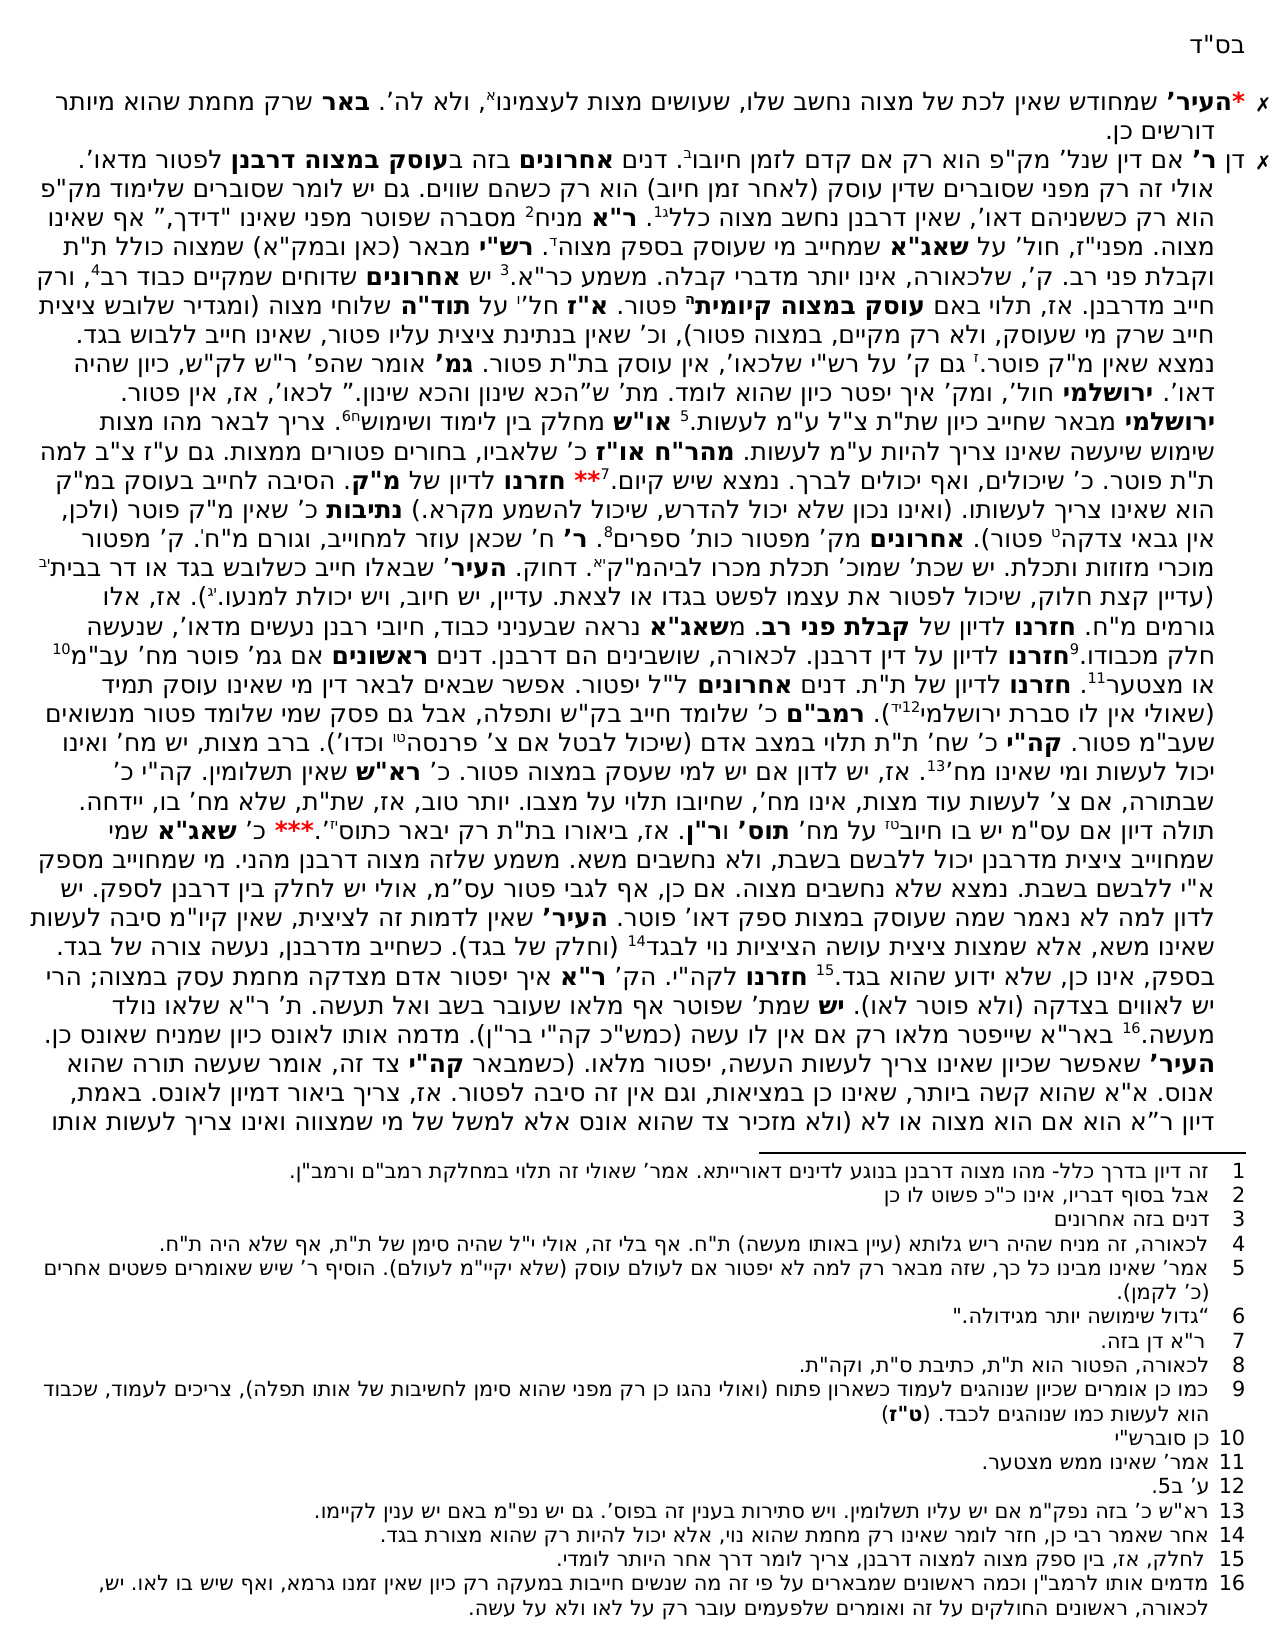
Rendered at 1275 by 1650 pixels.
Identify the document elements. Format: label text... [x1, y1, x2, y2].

list לחלק, אז, בין ספק מצוה למצוה דרבנן, צריך לומר דרך אחר היותר לומדי. [30, 1547, 1245, 1571]
list כמו כן אומרים שכיון שנוהגים לעמוד כשארון פתוח (ואולי נהגו כן רק מפני שהוא סימן לחשיבות של אותו תפלה), צריכים לעמוד, שכבוד הוא לעשות כמו שנוהגים לכבד. (ט"ז) [30, 1377, 1245, 1426]
list ע’ ב5. [30, 1474, 1245, 1499]
list דנים בזה אחרונים [30, 1207, 1245, 1232]
list רא"ש כ’ בזה נפק"מ אם יש עליו תשלומין. ויש סתירות בענין זה בפוס’. גם יש נפ"מ באם יש ענין לקיימו. [30, 1499, 1245, 1523]
list כן סוברש"י [30, 1426, 1245, 1450]
list “גדול שימושה יותר מגידולה." [30, 1304, 1245, 1329]
list אמר’ שאינו מבינו כל כך, שזה מבאר רק למה לא יפטור אם לעולם עוסק (שלא יקיי"מ לעולם). הוסיף ר’ שיש שאומרים פשטים אחרים (כ’ לקמן). [30, 1256, 1245, 1304]
list זה דיון בדרך כלל- מהו מצוה דרבנן בנוגע לדינים דאורייתא. אמר’ שאולי זה תלוי במחלקת רמב"ם ורמב"ן. [30, 1159, 1245, 1183]
list דן ר’ אם דין שנל’ מק"פ הוא רק אם קדם לזמן חיובו. דנים אחרונים בזה בעוסק במצוה דרבנן לפטור מדאו’. אולי זה רק מפני שסוברים שדין עוסק (לאחר זמן חיוב) הוא רק כשהם שווים. גם יש לומר שסוברים שלימוד מק"פ הוא רק כששניהם דאו’, שאין דרבנן נחשב מצוה כלל. ר"א מניח מסברה שפוטר מפני שאינו "דידך,” אף שאינו מצוה. מפני"ז, חול’ על שאג"א שמחייב מי שעוסק בספק מצוה. רש"י מבאר (כאן ובמק"א) שמצוה כולל ת"ת וקבלת פני רב. ק’, שלכאורה, אינו יותר מדברי קבלה. משמע כר"א. יש אחרונים שדוחים שמקיים כבוד רב, ורק חייב מדרבנן. אז, תלוי באם עוסק במצוה קיומית פטור. א"ז חל’ על תוד"ה שלוחי מצוה (ומגדיר שלובש ציצית חייב שרק מי שעוסק, ולא רק מקיים, במצוה פטור), וכ’ שאין בנתינת ציצית עליו פטור, שאינו חייב ללבוש בגד. נמצא שאין מ"ק פוטר. גם ק’ על רש"י שלכאו’, אין עוסק בת"ת פטור. גמ’ אומר שהפ’ ר"ש לק"ש, כיון שהיה דאו’. ירושלמי חול’, ומק’ איך יפטר כיון שהוא לומד. מת’ ש”הכא שינון והכא שינון.” לכאו’, אז, אין פטור. ירושלמי מבאר שחייב כיון שת"ת צ"ל ע"מ לעשות. או"ש מחלק בין לימוד ושימוש. צריך לבאר מהו מצות שימוש שיעשה שאינו צריך להיות ע"מ לעשות. מהר"ח או"ז כ’ שלאביו, בחורים פטורים ממצות. גם ע"ז צ"ב למה ת"ת פוטר. כ’ שיכולים, ואף יכולים לברך. נמצא שיש קיום.** חזרנו לדיון של מ"ק. הסיבה לחייב בעוסק במ"ק הוא שאינו צריך לעשותו. (ואינו נכון שלא יכול להדרש, שיכול להשמע מקרא.) נתיבות כ’ שאין מ"ק פוטר (ולכן, אין גבאי צדקה פטור). אחרונים מק’ מפטור כות’ ספרים. ר’ ח’ שכאן עוזר למחוייב, וגורם מ"ח. ק’ מפטור מוכרי מזוזות ותכלת. יש שכת’ שמוכ’ תכלת מכרו לביהמ"ק. דחוק. העיר’ שבאלו חייב כשלובש בגד או דר בבית (עדיין קצת חלוק, שיכול לפטור את עצמו לפשט בגדו או לצאת. עדיין, יש חיוב, ויש יכולת למנעו.). אז, אלו גורמים מ"ח. חזרנו לדיון של קבלת פני רב. משאג"א נראה שבעניני כבוד, חיובי רבנן נעשים מדאו’, שנעשה חלק מכבודו.חזרנו לדיון על דין דרבנן. לכאורה, שושבינים הם דרבנן. דנים ראשונים אם גמ’ פוטר מח’ עב"מ או מצטער. חזרנו לדיון של ת"ת. דנים אחרונים ל"ל יפטור. אפשר שבאים לבאר דין מי שאינו עוסק תמיד (שאולי אין לו סברת ירושלמי). רמב"ם כ’ שלומד חייב בק"ש ותפלה, אבל גם פסק שמי שלומד פטור מנשואים שעב"מ פטור. קה"י כ’ שח’ ת"ת תלוי במצב אדם (שיכול לבטל אם צ’ פרנסה וכדו’). ברב מצות, יש מח’ ואינו יכול לעשות ומי שאינו מח’. אז, יש לדון אם יש למי שעסק במצוה פטור. כ’ רא"ש שאין תשלומין. קה"י כ’ שבתורה, אם צ’ לעשות עוד מצות, אינו מח’, שחיובו תלוי על מצבו. יותר טוב, אז, שת"ת, שלא מח’ בו, יידחה. תולה דיון אם עס"מ יש בו חיוב על מח’ תוס’ ור"ן. אז, ביאורו בת"ת רק יבאר כתוס’.*** כ’ שאג"א שמי שמחוייב ציצית מדרבנן יכול ללבשם בשבת, ולא נחשבים משא. משמע שלזה מצוה דרבנן מהני. מי שמחוייב מספק א"י ללבשם בשבת. נמצא שלא נחשבים מצוה. אם כן, אף לגבי פטור עס”מ, אולי יש לחלק בין דרבנן לספק. יש לדון למה לא נאמר שמה שעוסק במצות ספק דאו’ פוטר. העיר’ שאין לדמות זה לציצית, שאין קיו"מ סיבה לעשות שאינו משא, אלא שמצות ציצית עושה הציציות נוי לבגד (וחלק של בגד). כשחייב מדרבנן, נעשה צורה של בגד. בספק, אינו כן, שלא ידוע שהוא בגד. חזרנו לקה"י. הק’ ר"א איך יפטור אדם מצדקה מחמת עסק במצוה; הרי יש לאווים בצדקה (ולא פוטר לאו). יש שמת’ שפוטר אף מלאו שעובר בשב ואל תעשה. ת’ ר"א שלאו נולד מעשה. באר"א שייפטר מלאו רק אם אין לו עשה (כמש"כ קה"י בר"ן). מדמה אותו לאונס כיון שמניח שאונס כן. העיר’ שאפשר שכיון שאינו צריך לעשות העשה, יפטור מלאו. (כשמבאר קה"י צד זה, אומר שעשה תורה שהוא אנוס. א"א שהוא קשה ביותר, שאינו כן במציאות, וגם אין זה סיבה לפטור. אז, צריך ביאור דמיון לאונס. באמת, דיון ר”א הוא אם הוא מצוה או לא (ולא מזכיר צד שהוא אונס אלא למשל של מי שמצווה ואינו צריך לעשות אותו [30, 145, 1245, 1137]
list אחר שאמר רבי כן, חזר לומר שאינו רק מחמת שהוא נוי, אלא יכול להיות רק שהוא מצורת בגד. [30, 1523, 1245, 1547]
list אבל בסוף דבריו, אינו כ"כ פשוט לו כן [30, 1183, 1245, 1207]
list ר"א דן בזה. [30, 1329, 1245, 1353]
list לכאורה, זה מניח שהיה ריש גלותא (עיין באותו מעשה) ת"ח. אף בלי זה, אולי י"ל שהיה סימן של ת"ת, אף שלא היה ת"ח. [30, 1232, 1245, 1256]
list מדמים אותו לרמב"ן וכמה ראשונים שמבארים על פי זה מה שנשים חייבות במעקה רק כיון שאין זמנו גרמא, ואף שיש בו לאו. יש, לכאורה, ראשונים החולקים על זה ואומרים שלפעמים עובר רק על לאו ולא על עשה. [30, 1571, 1245, 1620]
list *העיר’ שמחודש שאין לכת של מצוה נחשב שלו, שעושים מצות לעצמינו, ולא לה’. באר שרק מחמת שהוא מיותר דורשים כן. [30, 87, 1245, 145]
list אמר’ שאינו ממש מצטער. [30, 1450, 1245, 1474]
list לכאורה, הפטור הוא ת"ת, כתיבת ס"ת, וקה"ת. [30, 1353, 1245, 1377]
